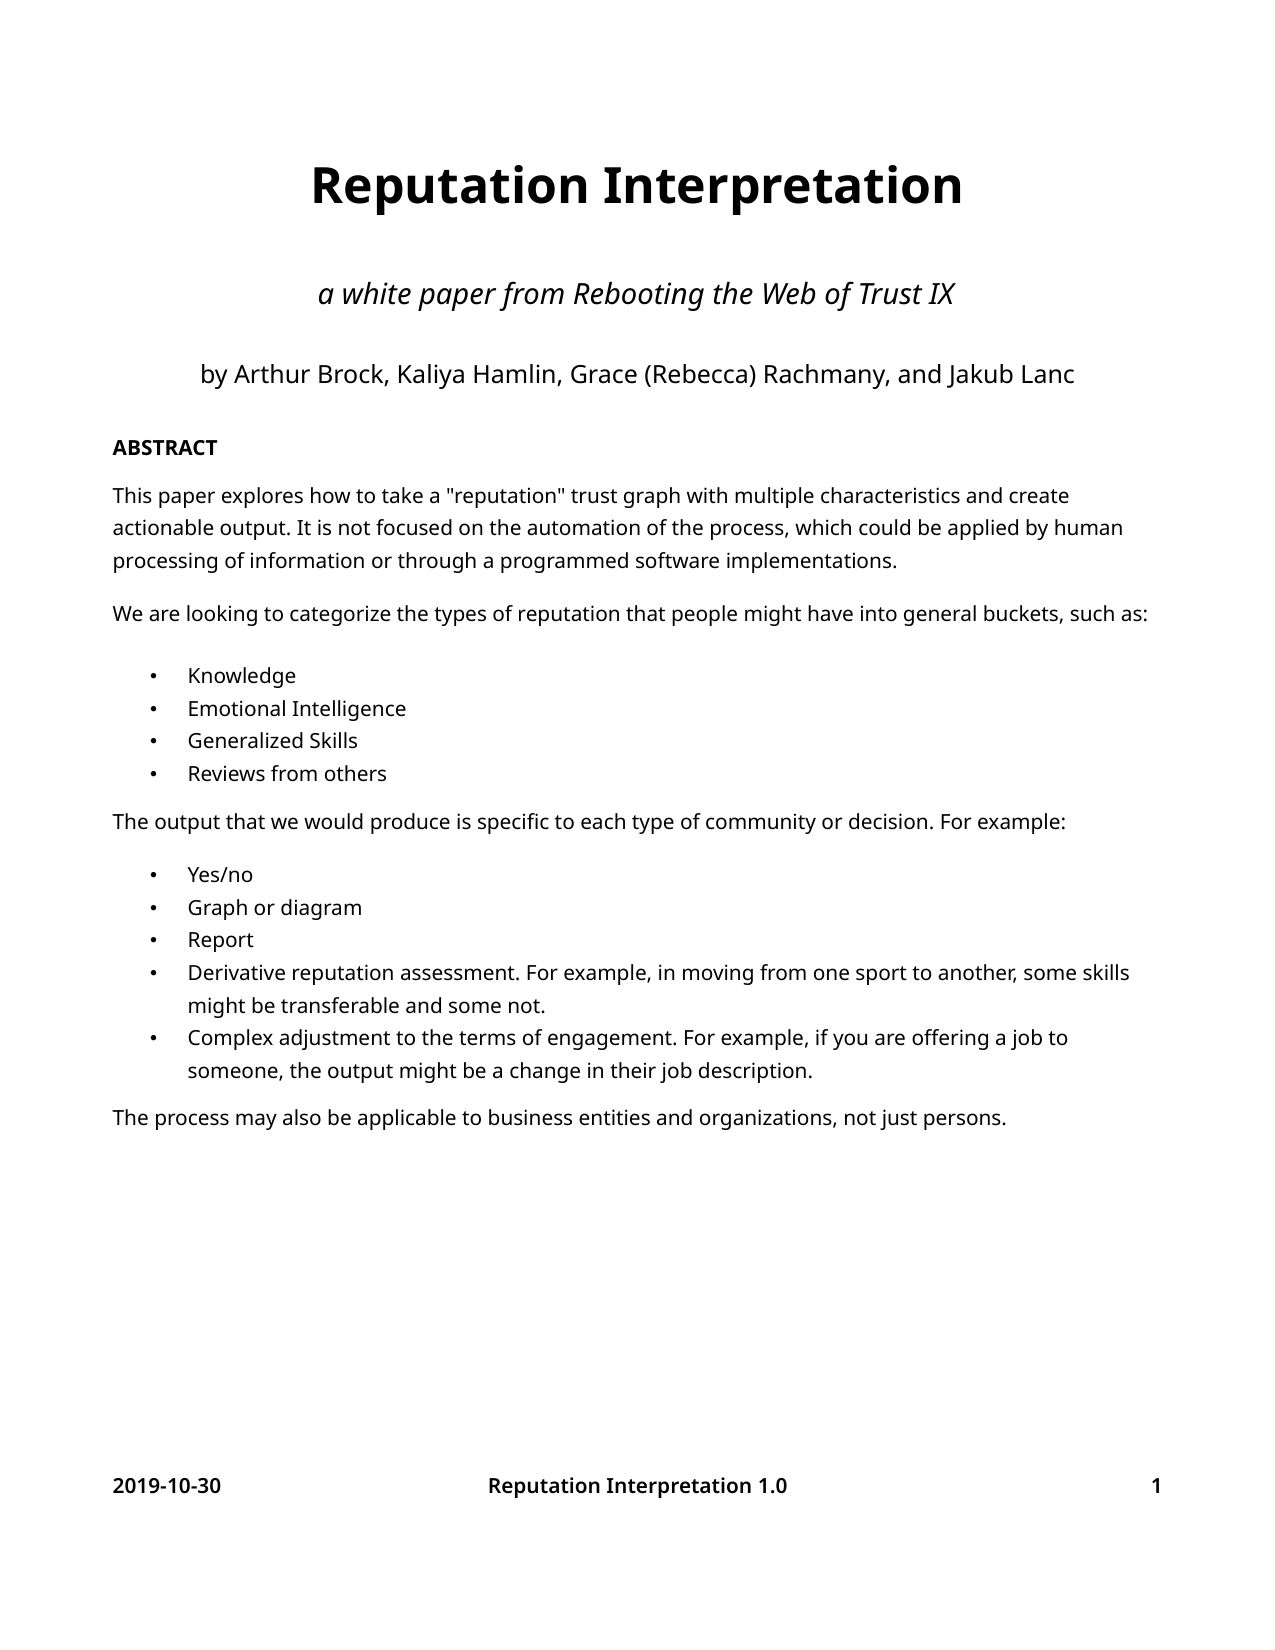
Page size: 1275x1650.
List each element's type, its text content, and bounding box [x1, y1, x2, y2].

list Yes/no [150, 860, 1162, 889]
list Complex adjustment to the terms of engagement. For example, if you are offering a job to someone, the output might be a change in their job description. [150, 1023, 1162, 1084]
subtitle a white paper from Rebooting the Web of Trust IX [112, 273, 1162, 313]
subtitle Abstract [112, 433, 1162, 462]
subtitle Reputation Interpretation [112, 150, 1162, 218]
text This paper explores how to take a "reputation" trust graph with multiple characteristics and create actionable output. It is not focused on the automation of the process, which could be applied by human processing of information or through a programmed software implementations. [112, 481, 1162, 574]
text The output that we would produce is specific to each type of community or decision. For example: [112, 807, 1162, 835]
subtitle by Arthur Brock, Kaliya Hamlin, Grace (Rebecca) Rachmany, and Jakub Lanc [112, 356, 1162, 391]
list Emotional Intelligence [150, 694, 1162, 722]
text We are looking to categorize the types of reputation that people might have into general buckets, such as: [112, 599, 1162, 628]
list Graph or diagram [150, 893, 1162, 921]
list Knowledge [150, 661, 1162, 690]
list Report [150, 926, 1162, 954]
text The process may also be applicable to business entities and organizations, not just persons. [112, 1103, 1162, 1132]
list Reviews from others [150, 759, 1162, 788]
list Derivative reputation assessment. For example, in moving from one sport to another, some skills might be transferable and some not. [150, 958, 1162, 1019]
list Generalized Skills [150, 727, 1162, 755]
